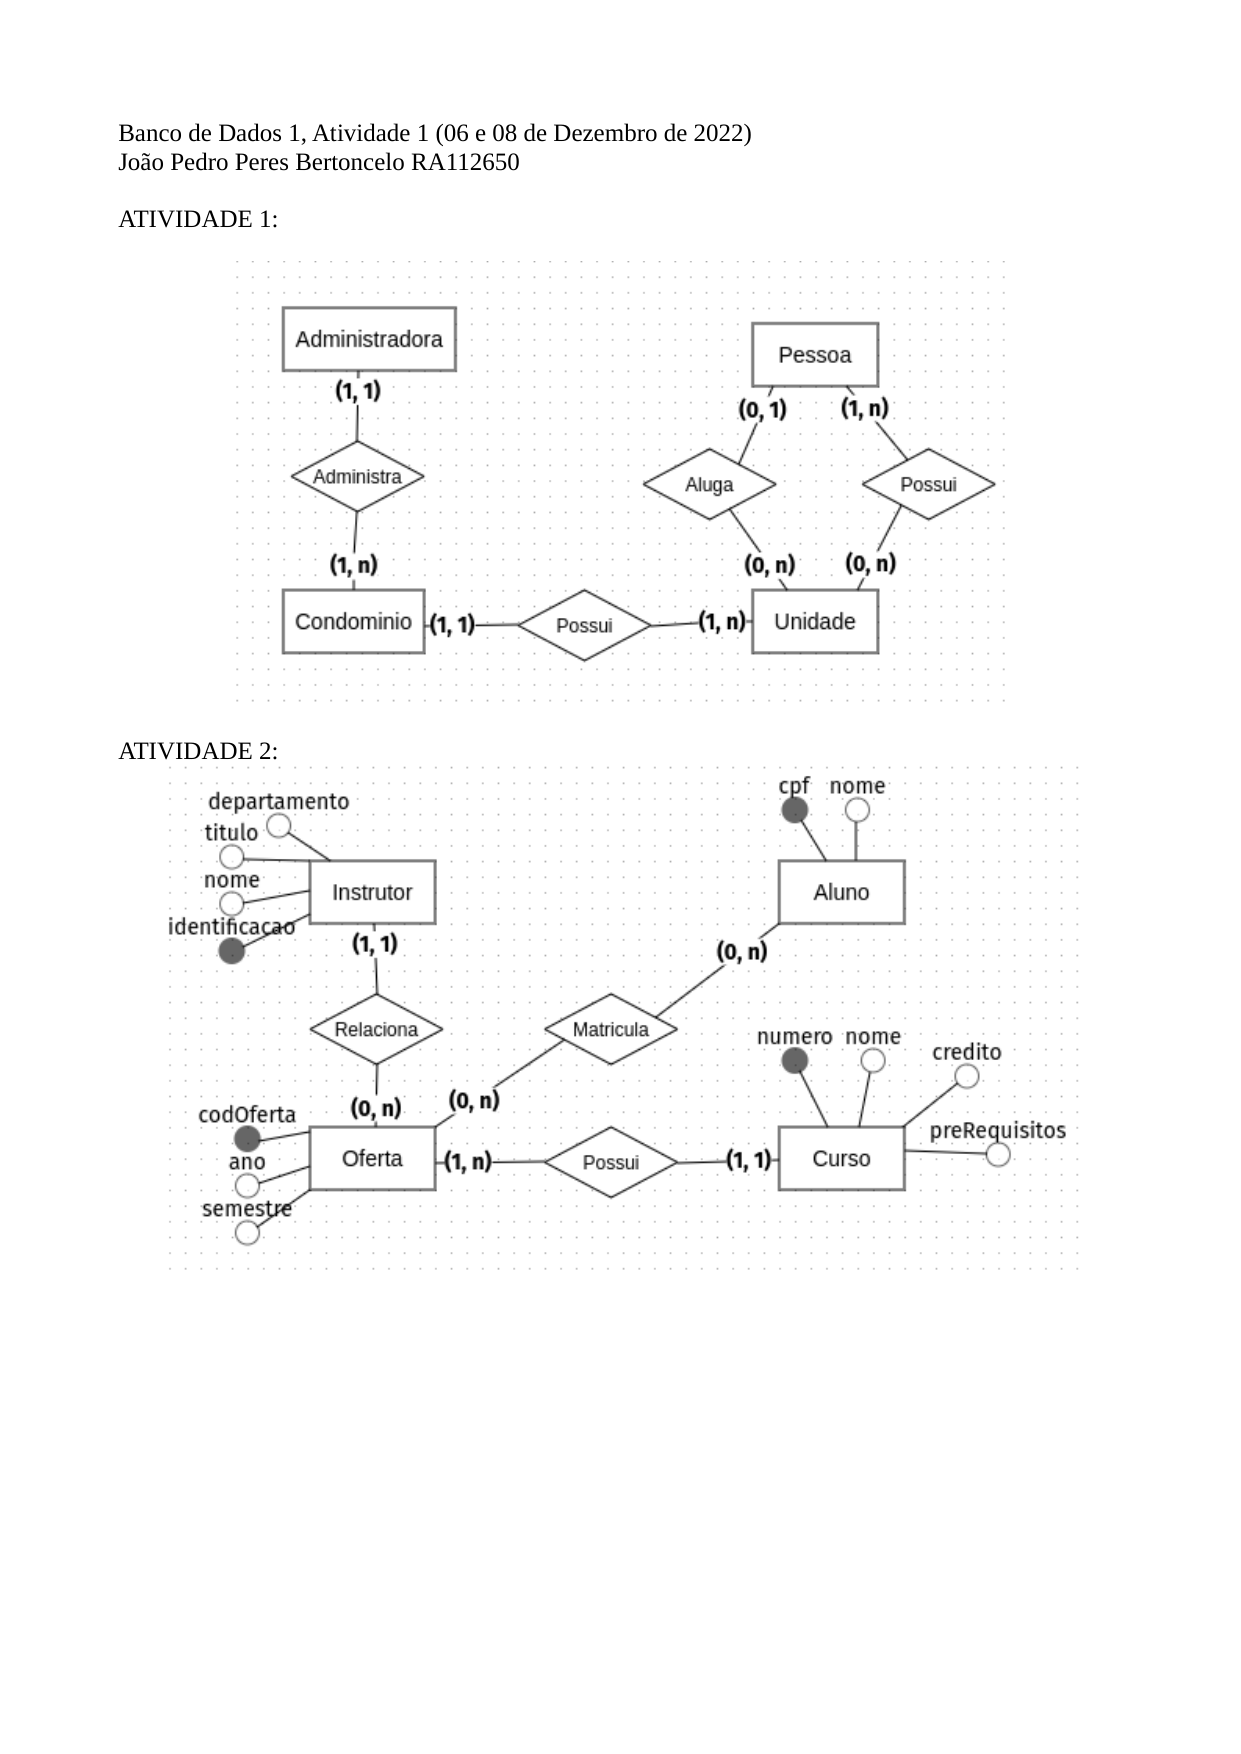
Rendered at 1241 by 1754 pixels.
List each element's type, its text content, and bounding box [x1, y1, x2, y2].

text João Pedro Peres Bertoncelo RA112650 [118, 147, 1122, 176]
picture [157, 764, 1083, 1273]
text ATIVIDADE 2: [118, 736, 1122, 765]
text ATIVIDADE 1: [118, 204, 1122, 233]
text Banco de Dados 1, Atividade 1 (06 e 08 de Dezembro de 2022) [118, 118, 1122, 147]
picture [232, 261, 1008, 708]
